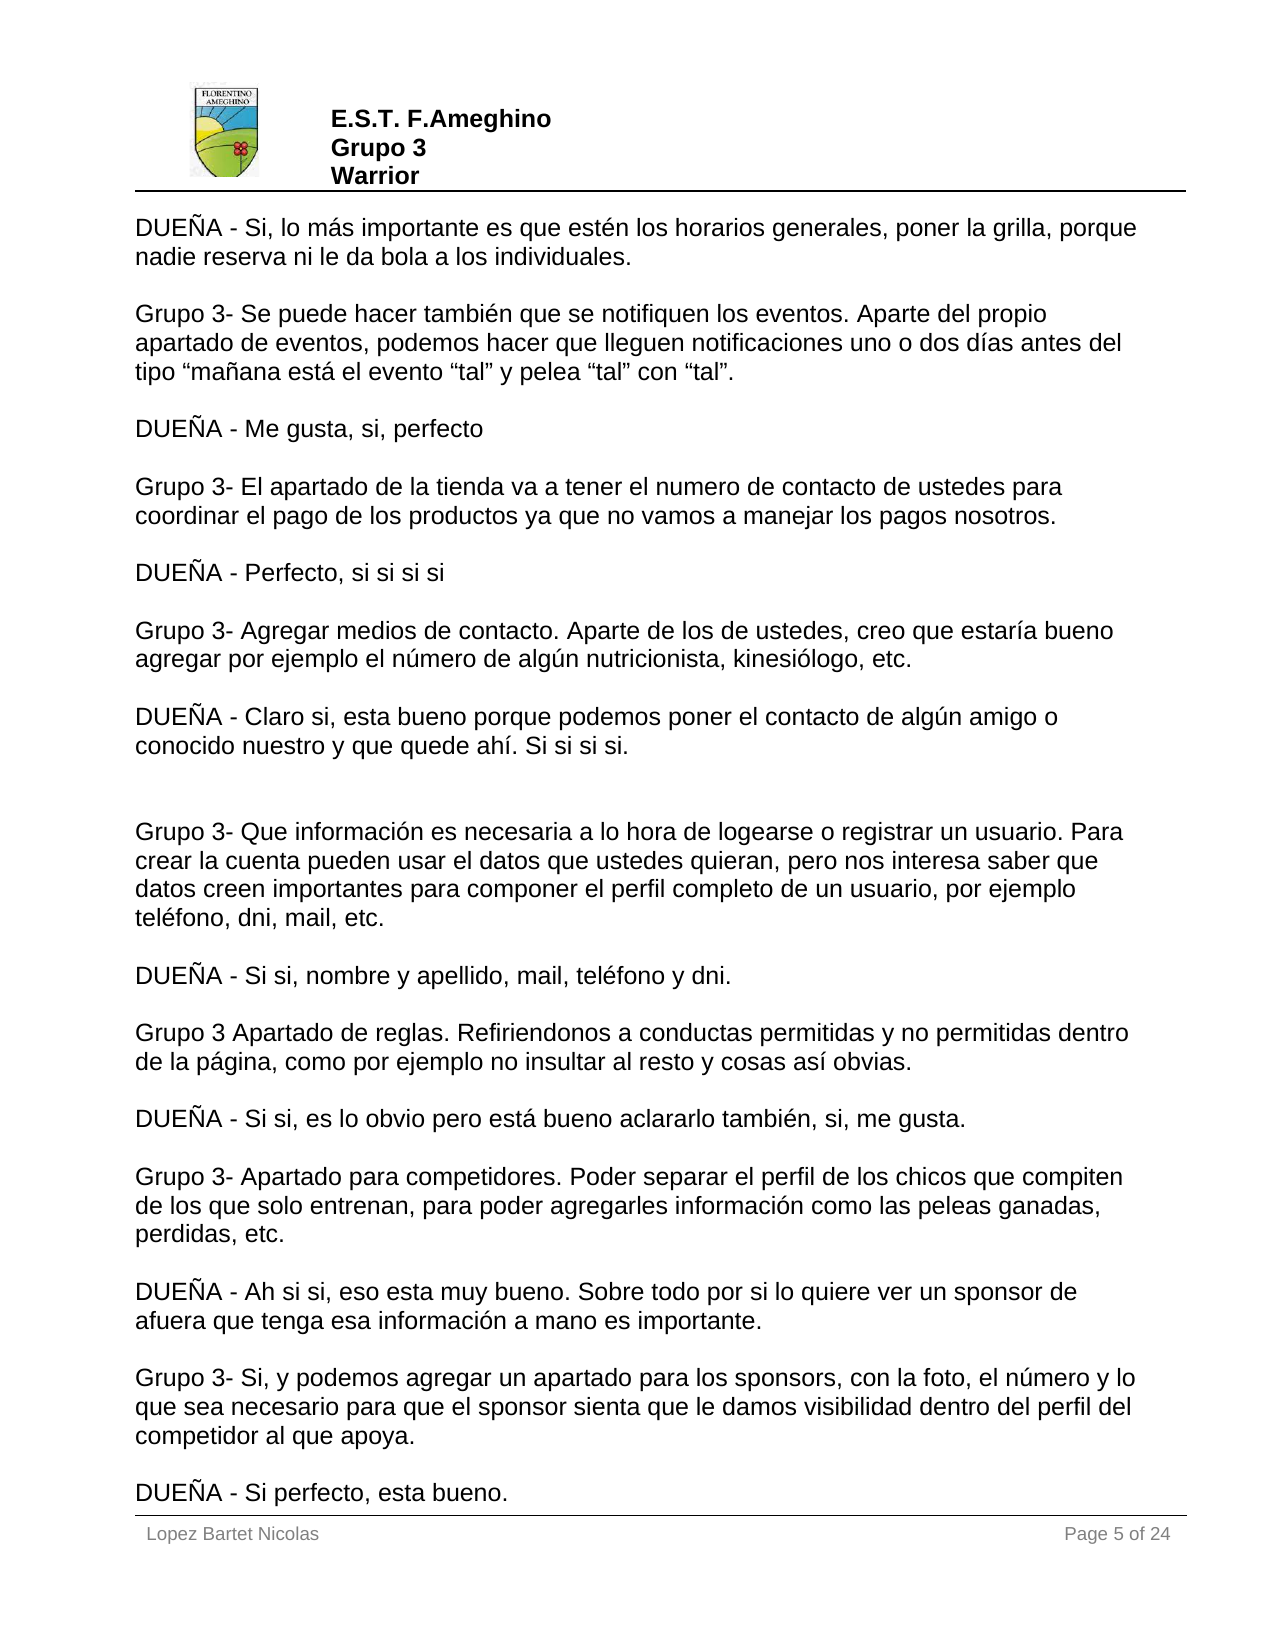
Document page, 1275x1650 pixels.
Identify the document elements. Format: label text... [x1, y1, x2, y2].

text DUEÑA - Claro si, esta bueno porque podemos poner el contacto de algún amigo o conocido nuestro y que quede ahí. Si si si si. [135, 702, 1140, 759]
text DUEÑA - Si si, es lo obvio pero está bueno aclararlo también, si, me gusta. [135, 1104, 1140, 1133]
text Grupo 3- Se puede hacer también que se notifiquen los eventos. Aparte del propio apartado de eventos, podemos hacer que lleguen notificaciones uno o dos días antes del tipo “mañana está el evento “tal” y pelea “tal” con “tal”. [135, 299, 1140, 386]
text DUEÑA - Si, lo más importante es que estén los horarios generales, poner la grilla, porque nadie reserva ni le da bola a los individuales. [135, 213, 1140, 271]
text Grupo 3- Si, y podemos agregar un apartado para los sponsors, con la foto, el número y lo que sea necesario para que el sponsor sienta que le damos visibilidad dentro del perfil del competidor al que apoya. [135, 1363, 1140, 1449]
picture [189, 82, 260, 177]
text DUEÑA - Si si, nombre y apellido, mail, teléfono y dni. [135, 961, 1140, 989]
text Grupo 3 Apartado de reglas. Refiriendonos a conductas permitidas y no permitidas dentro de la página, como por ejemplo no insultar al resto y cosas así obvias. [135, 1018, 1140, 1076]
text Grupo 3- Agregar medios de contacto. Aparte de los de ustedes, creo que estaría bueno agregar por ejemplo el número de algún nutricionista, kinesiólogo, etc. [135, 616, 1140, 673]
text DUEÑA - Si perfecto, esta bueno. [135, 1478, 1140, 1507]
text DUEÑA - Ah si si, eso esta muy bueno. Sobre todo por si lo quiere ver un sponsor de afuera que tenga esa información a mano es importante. [135, 1277, 1140, 1334]
text Grupo 3- Que información es necesaria a lo hora de logearse o registrar un usuario. Para crear la cuenta pueden usar el datos que ustedes quieran, pero nos interesa saber que datos creen importantes para componer el perfil completo de un usuario, por ejemplo teléfono, dni, mail, etc. [135, 817, 1140, 932]
text DUEÑA - Perfecto, si si si si [135, 558, 1140, 587]
text DUEÑA - Me gusta, si, perfecto [135, 414, 1140, 443]
text Grupo 3- El apartado de la tienda va a tener el numero de contacto de ustedes para coordinar el pago de los productos ya que no vamos a manejar los pagos nosotros. [135, 472, 1140, 529]
text Grupo 3- Apartado para competidores. Poder separar el perfil de los chicos que compiten de los que solo entrenan, para poder agregarles información como las peleas ganadas, perdidas, etc. [135, 1162, 1140, 1248]
